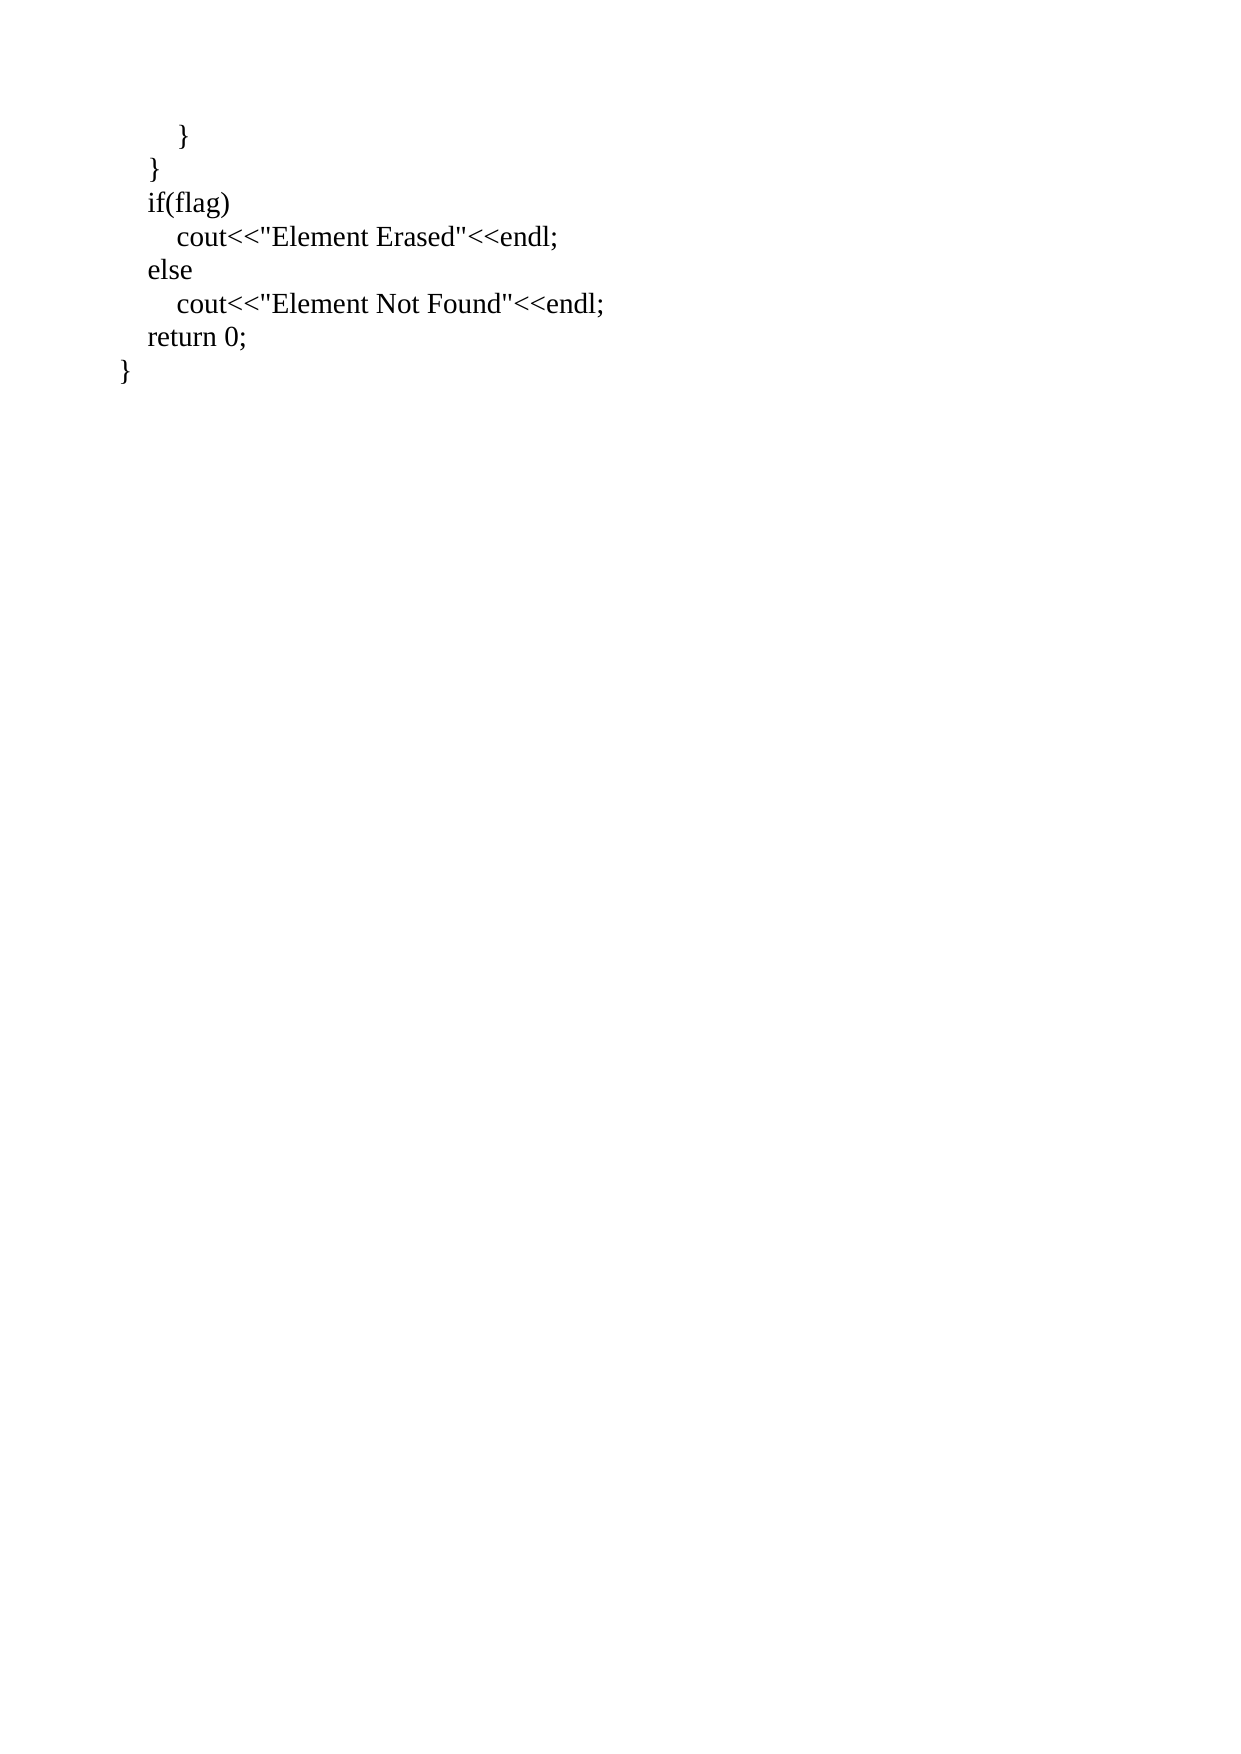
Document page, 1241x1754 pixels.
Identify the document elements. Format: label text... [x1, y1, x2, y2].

text cout<<"Element Erased"<<endl; [118, 219, 1122, 252]
text else [118, 252, 1122, 286]
text return 0; [118, 319, 1122, 353]
text } [118, 152, 1122, 185]
text } [118, 353, 1122, 386]
text if(flag) [118, 185, 1122, 219]
text } [118, 118, 1122, 152]
text cout<<"Element Not Found"<<endl; [118, 286, 1122, 319]
